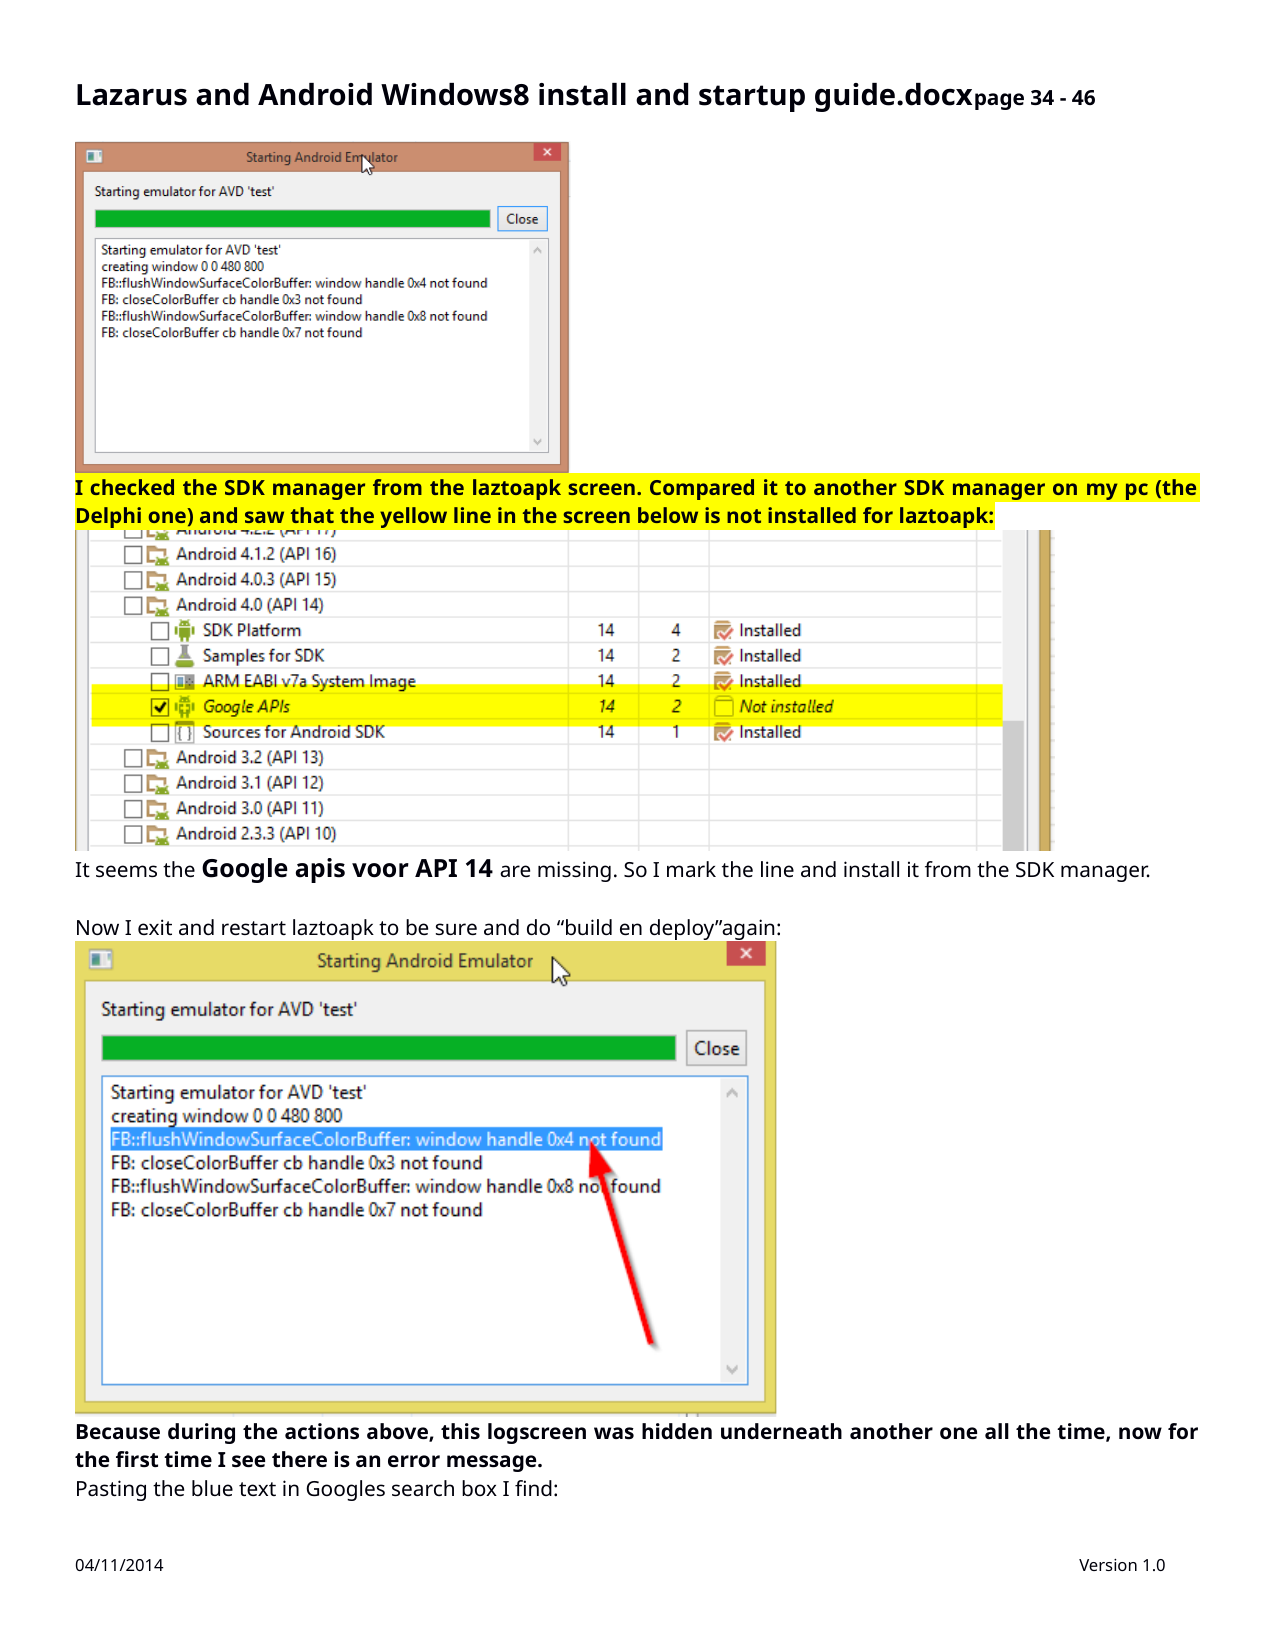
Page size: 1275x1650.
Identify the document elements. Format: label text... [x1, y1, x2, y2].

text Now I exit and restart laztoapk to be sure and do “build en deploy”again: [75, 913, 1200, 942]
text Pasting the blue text in Googles search box I find: [75, 1474, 1200, 1502]
text Because during the actions above, this logscreen was hidden underneath another one all the time, now for the first time I see there is an error message. [75, 1417, 1200, 1474]
picture [75, 941, 777, 1417]
picture [75, 141, 571, 474]
picture [75, 530, 1055, 851]
text It seems the Google apis voor API 14 are missing. So I mark the line and install it from the SDK manager. [75, 851, 1200, 885]
text I checked the SDK manager from the laztoapk screen. Compared it to another SDK manager on my pc (the Delphi one) and saw that the yellow line in the screen below is not installed for laztoapk: [75, 473, 1200, 530]
